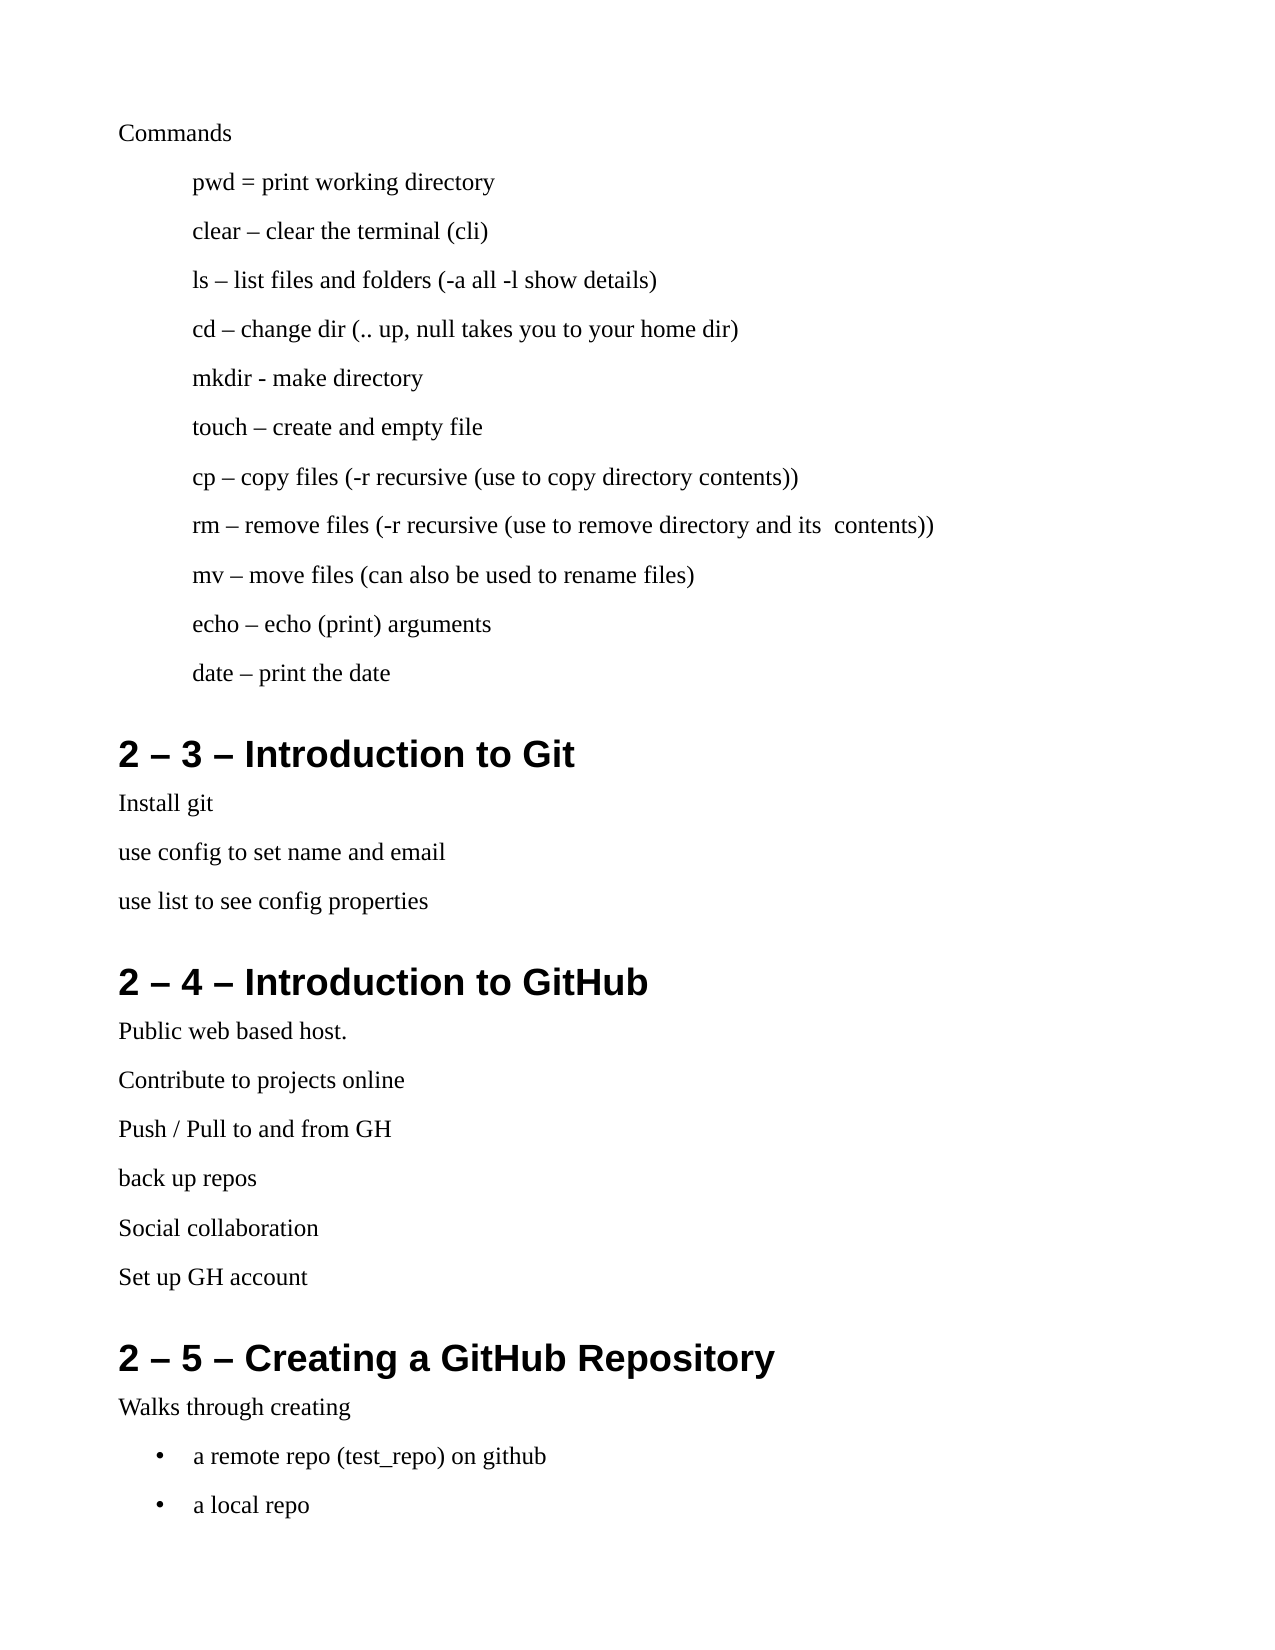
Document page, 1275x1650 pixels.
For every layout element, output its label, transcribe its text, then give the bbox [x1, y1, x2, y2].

text Contribute to projects online [118, 1065, 1157, 1094]
list a remote repo (test_repo) on github [156, 1441, 1157, 1470]
text date – print the date [192, 658, 1157, 687]
subtitle 2 – 5 – Creating a GitHub Repository [118, 1336, 1157, 1379]
text back up repos [118, 1163, 1157, 1192]
text Social collaboration [118, 1213, 1157, 1241]
text mv – move files (can also be used to rename files) [192, 560, 1157, 588]
text touch – create and empty file [192, 412, 1157, 441]
text Commands [118, 118, 1157, 147]
text pwd = print working directory [192, 167, 1157, 196]
text Public web based host. [118, 1016, 1157, 1045]
text mkdir - make directory [192, 363, 1157, 392]
text cd – change dir (.. up, null takes you to your home dir) [192, 314, 1157, 343]
text clear – clear the terminal (cli) [192, 216, 1157, 245]
text Install git [118, 788, 1157, 817]
text Push / Pull to and from GH [118, 1114, 1157, 1143]
subtitle 2 – 3 – Introduction to Git [118, 732, 1157, 776]
text rm – remove files (-r recursive (use to remove directory and its contents)) [192, 511, 1157, 539]
text use list to see config properties [118, 886, 1157, 915]
subtitle 2 – 4 – Introduction to GitHub [118, 960, 1157, 1004]
text Walks through creating [118, 1392, 1157, 1421]
text use config to set name and email [118, 837, 1157, 866]
text ls – list files and folders (-a all -l show details) [192, 265, 1157, 294]
text echo – echo (print) arguments [192, 609, 1157, 637]
list a local repo [156, 1490, 1157, 1519]
text cp – copy files (-r recursive (use to copy directory contents)) [192, 462, 1157, 490]
text Set up GH account [118, 1262, 1157, 1290]
